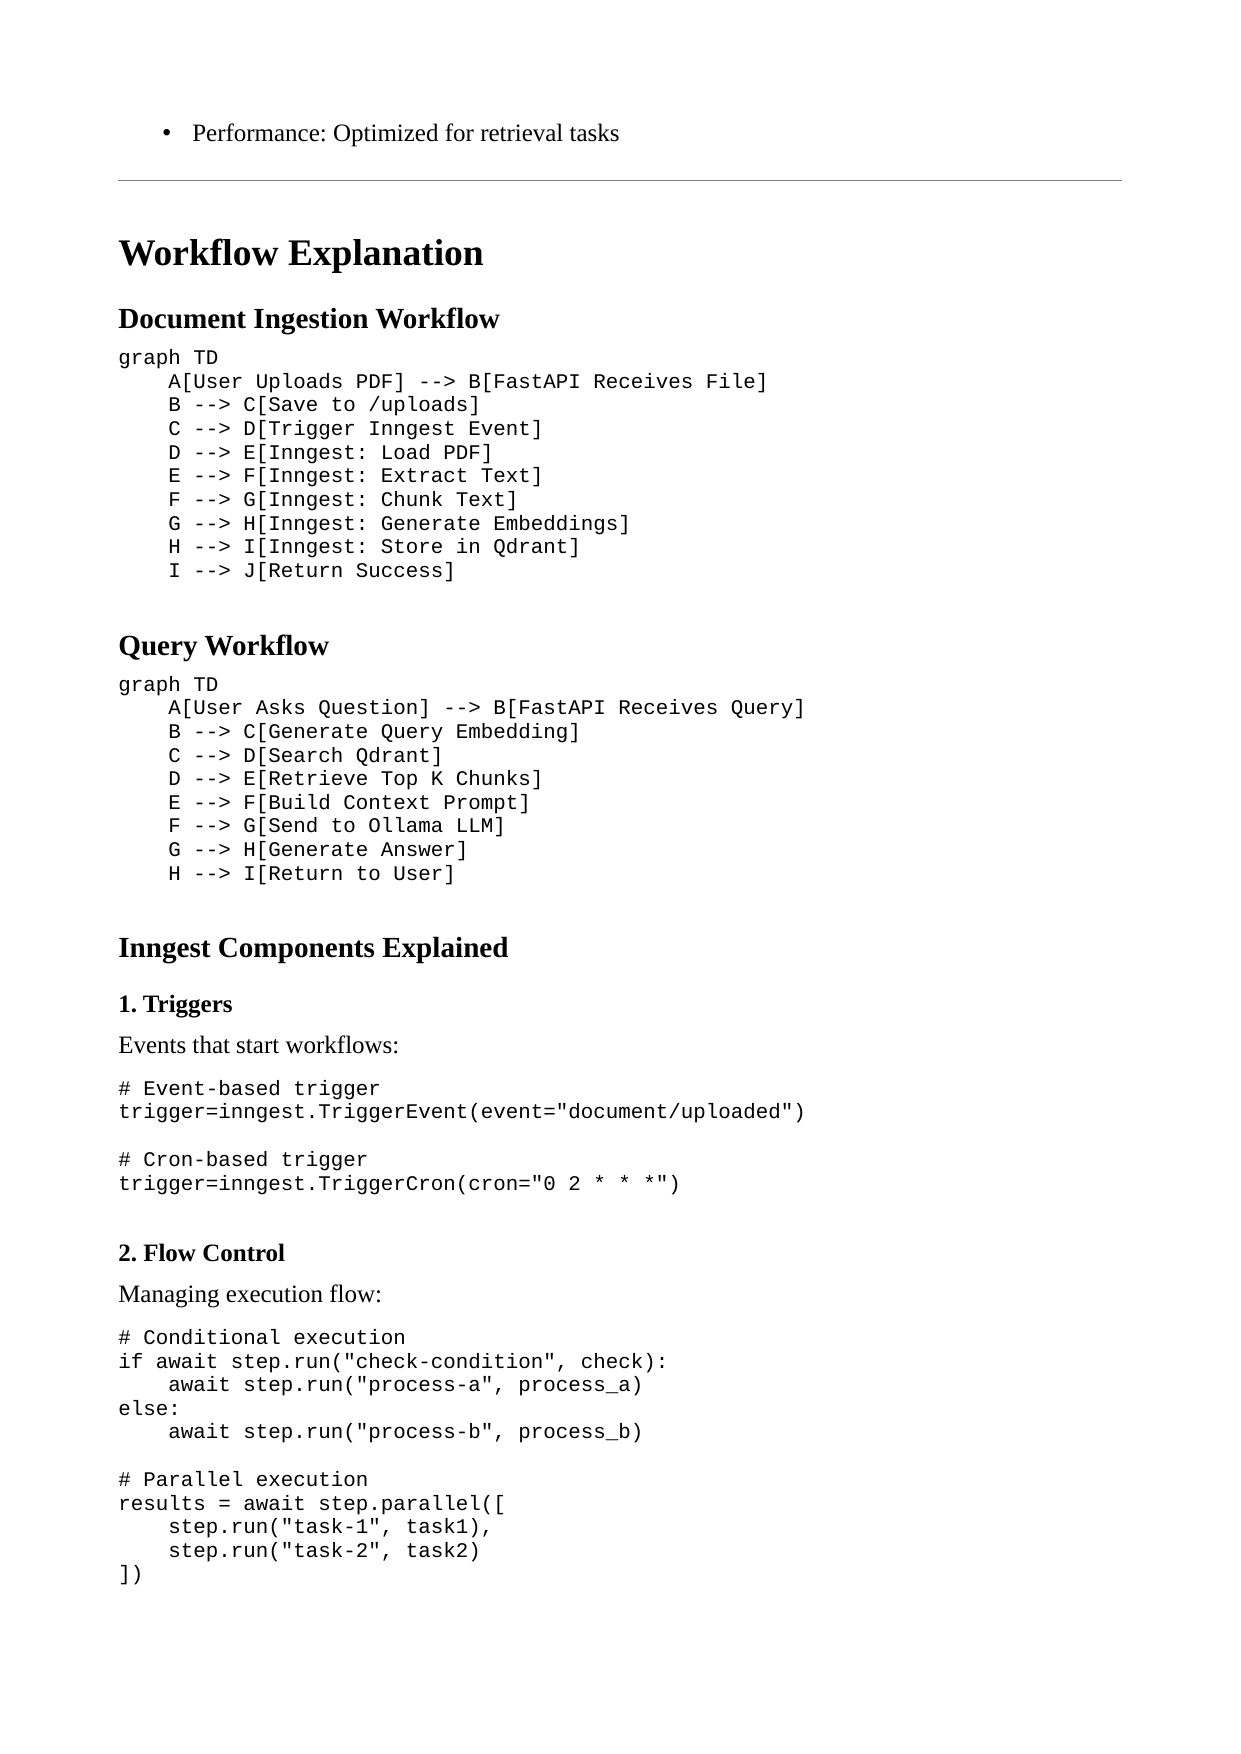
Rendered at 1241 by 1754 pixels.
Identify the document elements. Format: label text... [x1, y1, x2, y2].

text if await step.run("check-condition", check): [118, 1351, 1122, 1374]
text trigger=inngest.TriggerEvent(event="document/uploaded") [118, 1102, 1122, 1125]
text D --> E[Inngest: Load PDF] [118, 442, 1122, 465]
text I --> J[Return Success] [118, 560, 1122, 583]
text E --> F[Build Context Prompt] [118, 792, 1122, 816]
text C --> D[Trigger Inngest Event] [118, 418, 1122, 442]
text await step.run("process-b", process_b) [118, 1422, 1122, 1445]
text C --> D[Search Qdrant] [118, 744, 1122, 768]
text Events that start workflows: [118, 1030, 1122, 1059]
text F --> G[Send to Ollama LLM] [118, 816, 1122, 839]
text A[User Asks Question] --> B[FastAPI Receives Query] [118, 697, 1122, 721]
text await step.run("process-a", process_a) [118, 1374, 1122, 1398]
text D --> E[Retrieve Top K Chunks] [118, 768, 1122, 792]
text # Event-based trigger [118, 1078, 1122, 1102]
subtitle Inngest Components Explained [118, 931, 1122, 964]
text ]) [118, 1563, 1122, 1587]
text results = await step.parallel([ [118, 1492, 1122, 1516]
subtitle Query Workflow [118, 628, 1122, 661]
text # Cron-based trigger [118, 1149, 1122, 1172]
text E --> F[Inngest: Extract Text] [118, 465, 1122, 489]
text graph TD [118, 347, 1122, 371]
text else: [118, 1398, 1122, 1422]
text B --> C[Save to /uploads] [118, 394, 1122, 418]
subtitle Workflow Explanation [118, 231, 1122, 274]
text # Conditional execution [118, 1327, 1122, 1351]
text step.run("task-2", task2) [118, 1540, 1122, 1563]
text F --> G[Inngest: Chunk Text] [118, 489, 1122, 513]
subtitle 1. Triggers [118, 989, 1122, 1018]
text # Parallel execution [118, 1469, 1122, 1492]
text H --> I[Return to User] [118, 863, 1122, 886]
text graph TD [118, 674, 1122, 697]
text A[User Uploads PDF] --> B[FastAPI Receives File] [118, 371, 1122, 394]
list Performance: Optimized for retrieval tasks [162, 118, 1122, 147]
text trigger=inngest.TriggerCron(cron="0 2 * * *") [118, 1172, 1122, 1196]
subtitle Document Ingestion Workflow [118, 301, 1122, 334]
text G --> H[Generate Answer] [118, 839, 1122, 863]
text step.run("task-1", task1), [118, 1516, 1122, 1540]
subtitle 2. Flow Control [118, 1238, 1122, 1267]
text G --> H[Inngest: Generate Embeddings] [118, 513, 1122, 536]
text B --> C[Generate Query Embedding] [118, 721, 1122, 744]
text H --> I[Inngest: Store in Qdrant] [118, 536, 1122, 560]
text Managing execution flow: [118, 1279, 1122, 1308]
